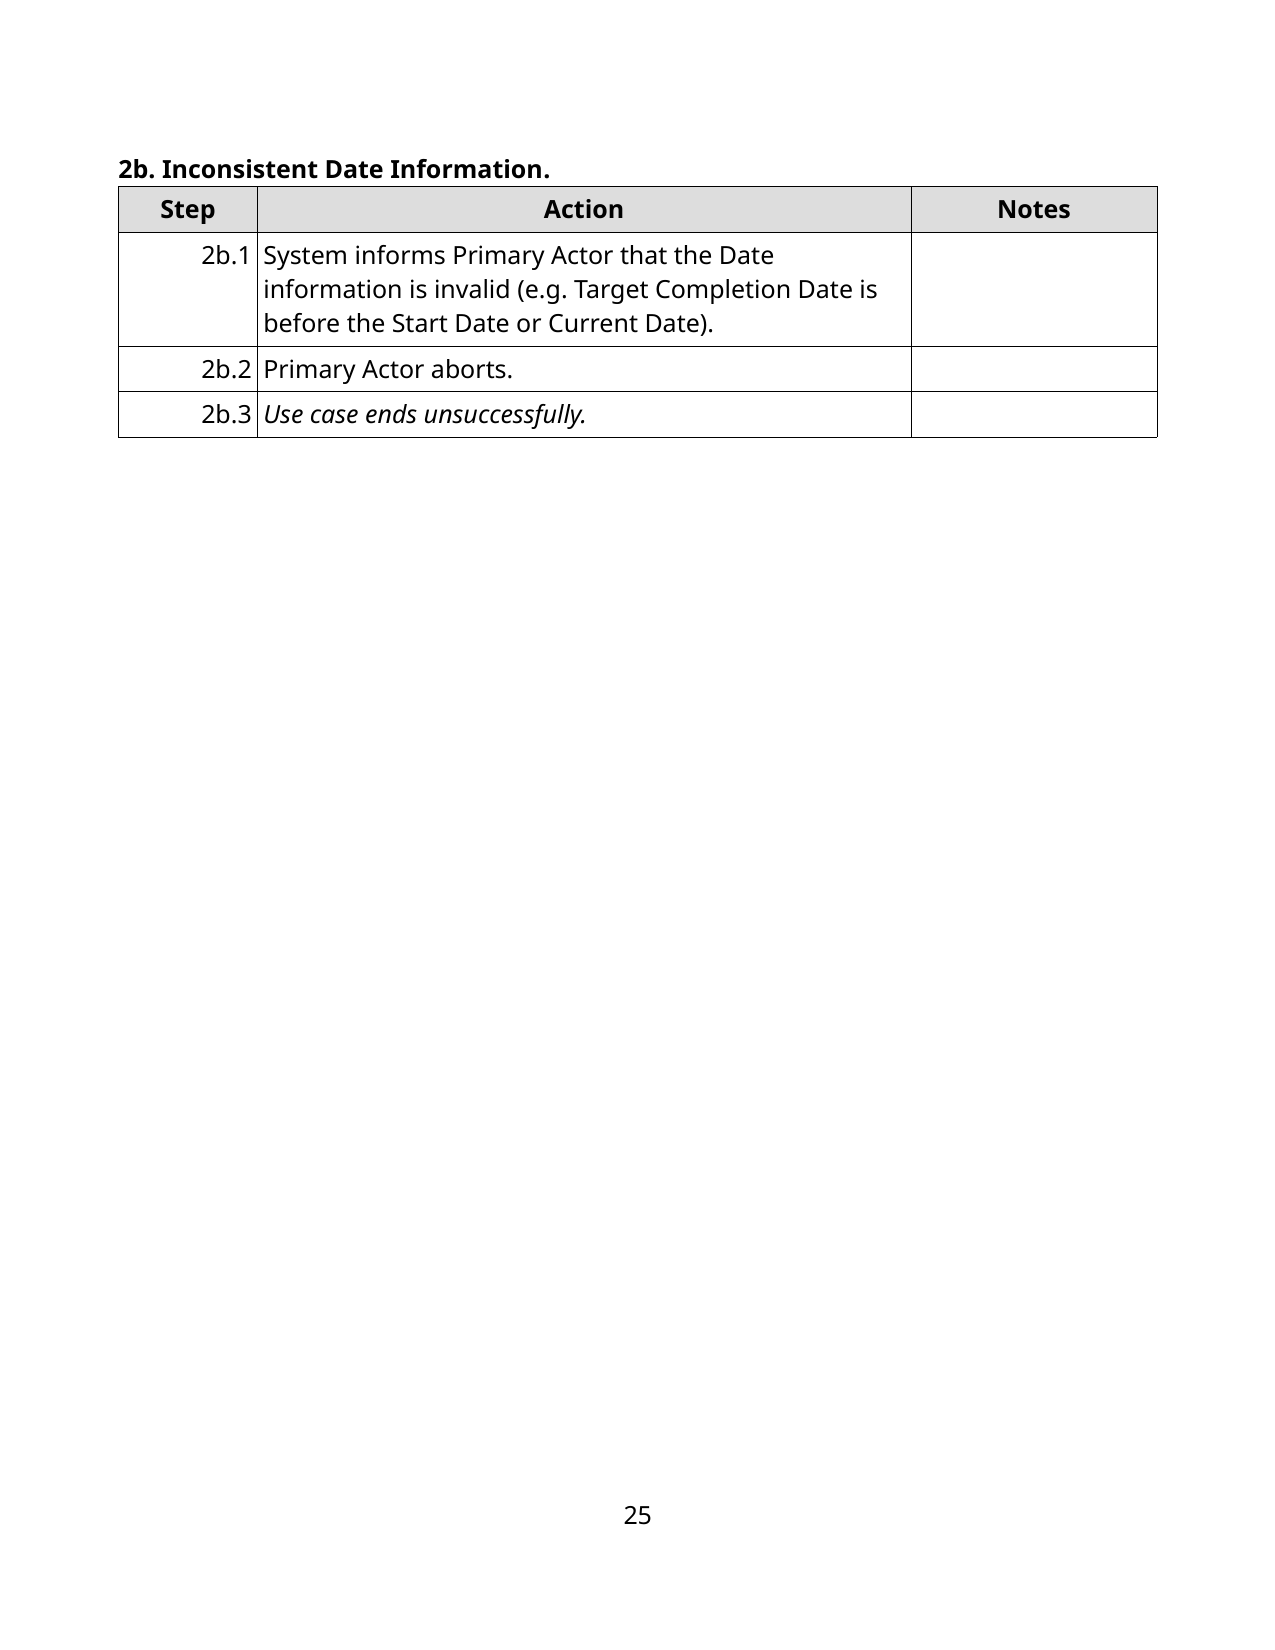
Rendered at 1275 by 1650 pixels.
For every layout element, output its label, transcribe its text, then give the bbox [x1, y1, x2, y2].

table_cell System informs Primary Actor that the Date information is invalid (e.g. Target Completion Date is before the Start Date or Current Date). [258, 233, 911, 346]
table_header Step [119, 187, 257, 232]
table_header Action [258, 187, 911, 232]
table_cell [912, 347, 1157, 391]
table_header Notes [912, 187, 1157, 232]
table_cell 2b.1 [119, 233, 257, 346]
table_cell 2b.3 [119, 392, 257, 437]
table_cell 2b.2 [119, 347, 257, 391]
text 2b. Inconsistent Date Information. [118, 152, 1157, 186]
table_cell Use case ends unsuccessfully. [258, 392, 911, 437]
table_cell [912, 233, 1157, 346]
table_cell Primary Actor aborts. [258, 347, 911, 391]
table_cell [912, 392, 1157, 437]
